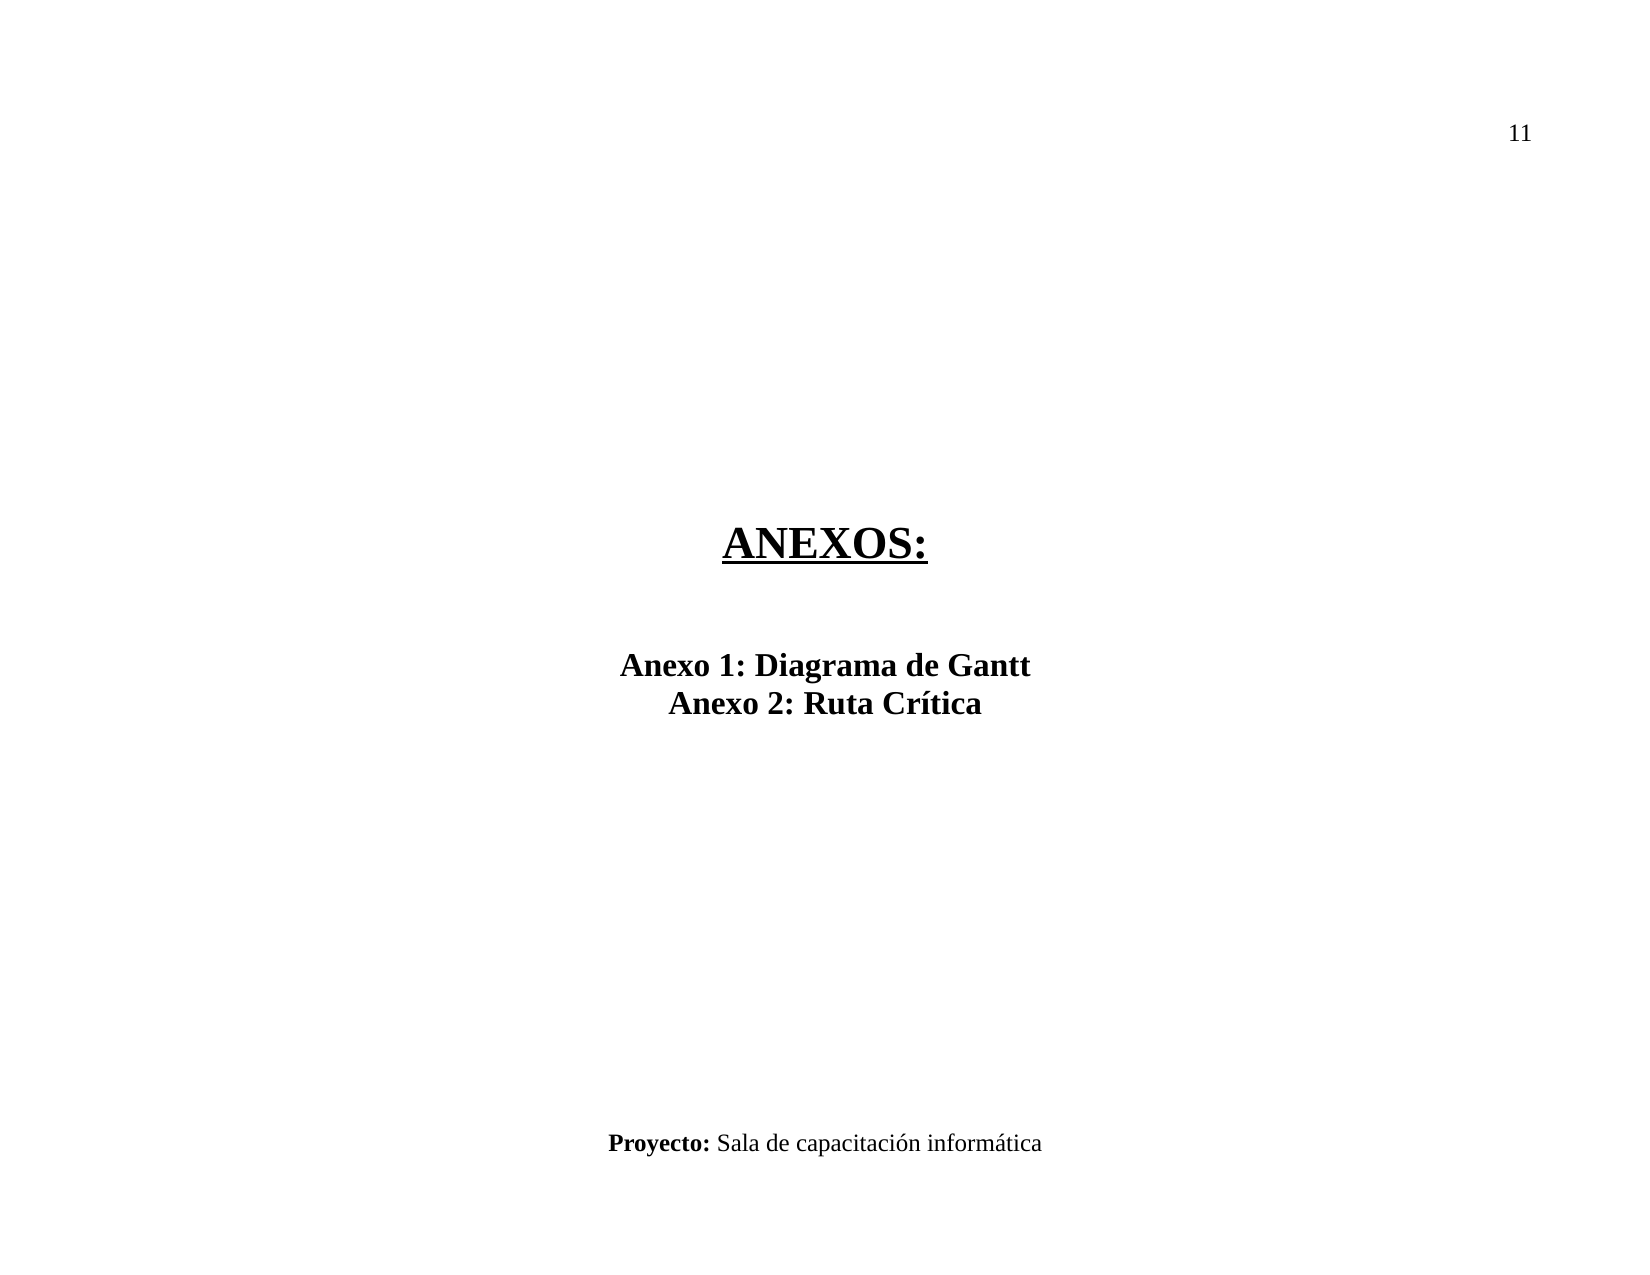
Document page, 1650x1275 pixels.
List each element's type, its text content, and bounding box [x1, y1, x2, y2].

text ANEXOS: [118, 516, 1532, 568]
text Anexo 2: Ruta Crítica [118, 683, 1532, 722]
text Anexo 1: Diagrama de Gantt [118, 645, 1532, 683]
text 11 [118, 118, 1532, 147]
